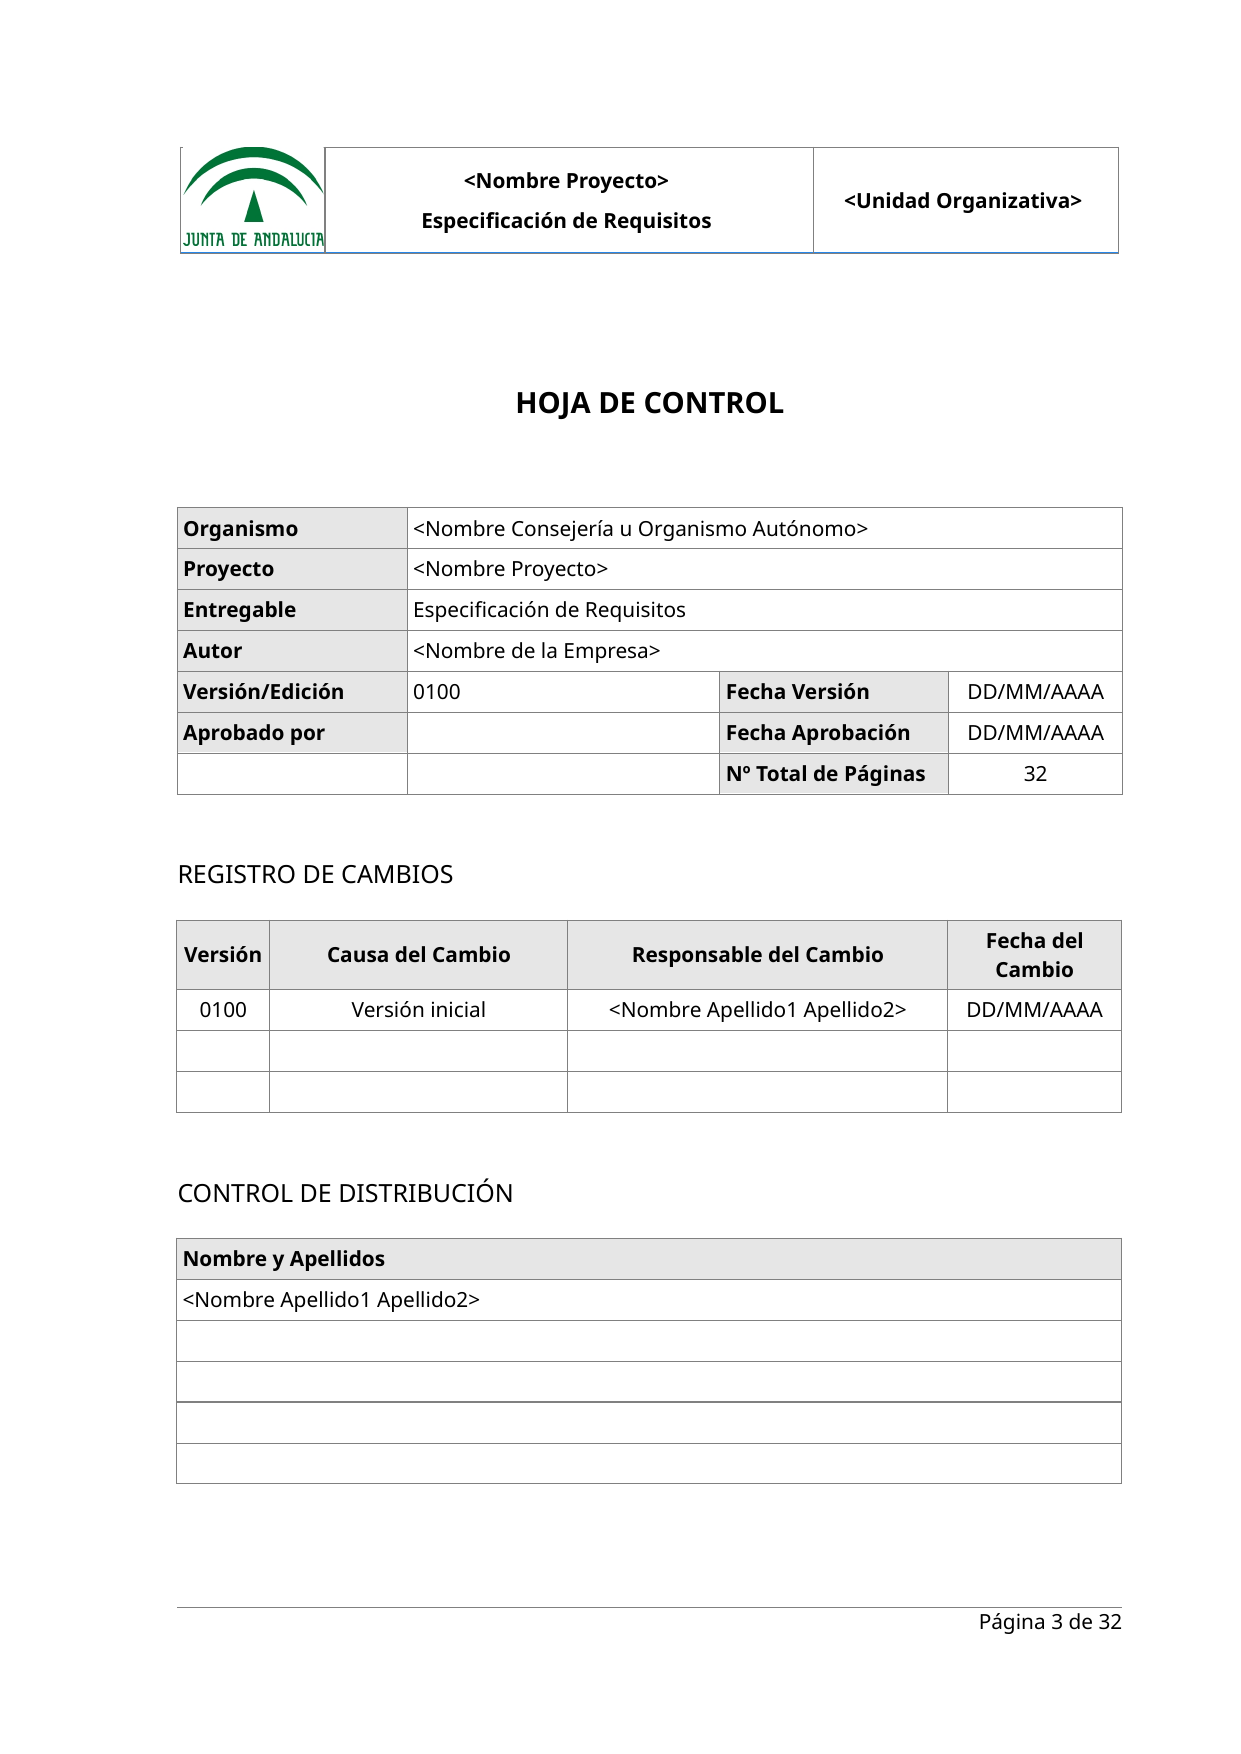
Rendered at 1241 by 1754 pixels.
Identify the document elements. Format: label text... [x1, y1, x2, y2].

table_header Responsable del Cambio [568, 921, 947, 989]
table_cell [177, 1321, 1121, 1361]
table_cell Autor [178, 631, 407, 671]
table_cell [408, 754, 719, 793]
table_cell Nº Total de Páginas [720, 754, 948, 793]
table_cell DD/MM/AAAA [949, 672, 1122, 712]
table_cell [270, 1072, 567, 1112]
text REGISTRO DE CAMBIOS [177, 857, 1122, 891]
table_cell DD/MM/AAAA [949, 713, 1122, 752]
table_cell Entregable [178, 590, 407, 630]
table_cell Especificación de Requisitos [408, 590, 1122, 630]
table_cell Versión inicial [270, 990, 567, 1030]
table_header Fecha del Cambio [948, 921, 1121, 989]
table_cell [177, 1403, 1121, 1442]
table_cell Aprobado por [178, 713, 407, 752]
text CONTROL DE DISTRIBUCIÓN [177, 1175, 1122, 1209]
table_cell <Nombre Apellido1 Apellido2> [568, 990, 947, 1030]
table_cell [178, 754, 407, 793]
table_cell Proyecto [178, 549, 407, 589]
table_cell [948, 1031, 1121, 1071]
table_cell 0100 [177, 990, 269, 1030]
table_header Nombre y Apellidos [177, 1239, 1121, 1279]
table_header Organismo [178, 508, 407, 548]
table_cell [270, 1031, 567, 1071]
picture [183, 147, 324, 246]
table_cell [177, 1031, 269, 1071]
table_cell <Nombre Proyecto> [408, 549, 1122, 589]
table_cell 0100 [408, 672, 719, 712]
table_cell [177, 1362, 1121, 1401]
table_cell Fecha Versión [720, 672, 948, 712]
table_cell DD/MM/AAAA [948, 990, 1121, 1030]
text HOJA DE CONTROL [177, 382, 1122, 422]
table_cell Fecha Aprobación [720, 713, 948, 752]
table_cell [568, 1072, 947, 1112]
table_header <Nombre Consejería u Organismo Autónomo> [408, 508, 1122, 548]
table_header Versión [177, 921, 269, 989]
table_cell <Nombre Apellido1 Apellido2> [177, 1280, 1121, 1319]
table_cell [177, 1444, 1121, 1483]
table_cell [408, 713, 719, 752]
table_cell [177, 1072, 269, 1112]
table_cell <Nombre de la Empresa> [408, 631, 1122, 671]
table_header Causa del Cambio [270, 921, 567, 989]
table_cell 29 [949, 754, 1122, 793]
table_cell Versión/Edición [178, 672, 407, 712]
table_cell [568, 1031, 947, 1071]
table_cell [948, 1072, 1121, 1112]
